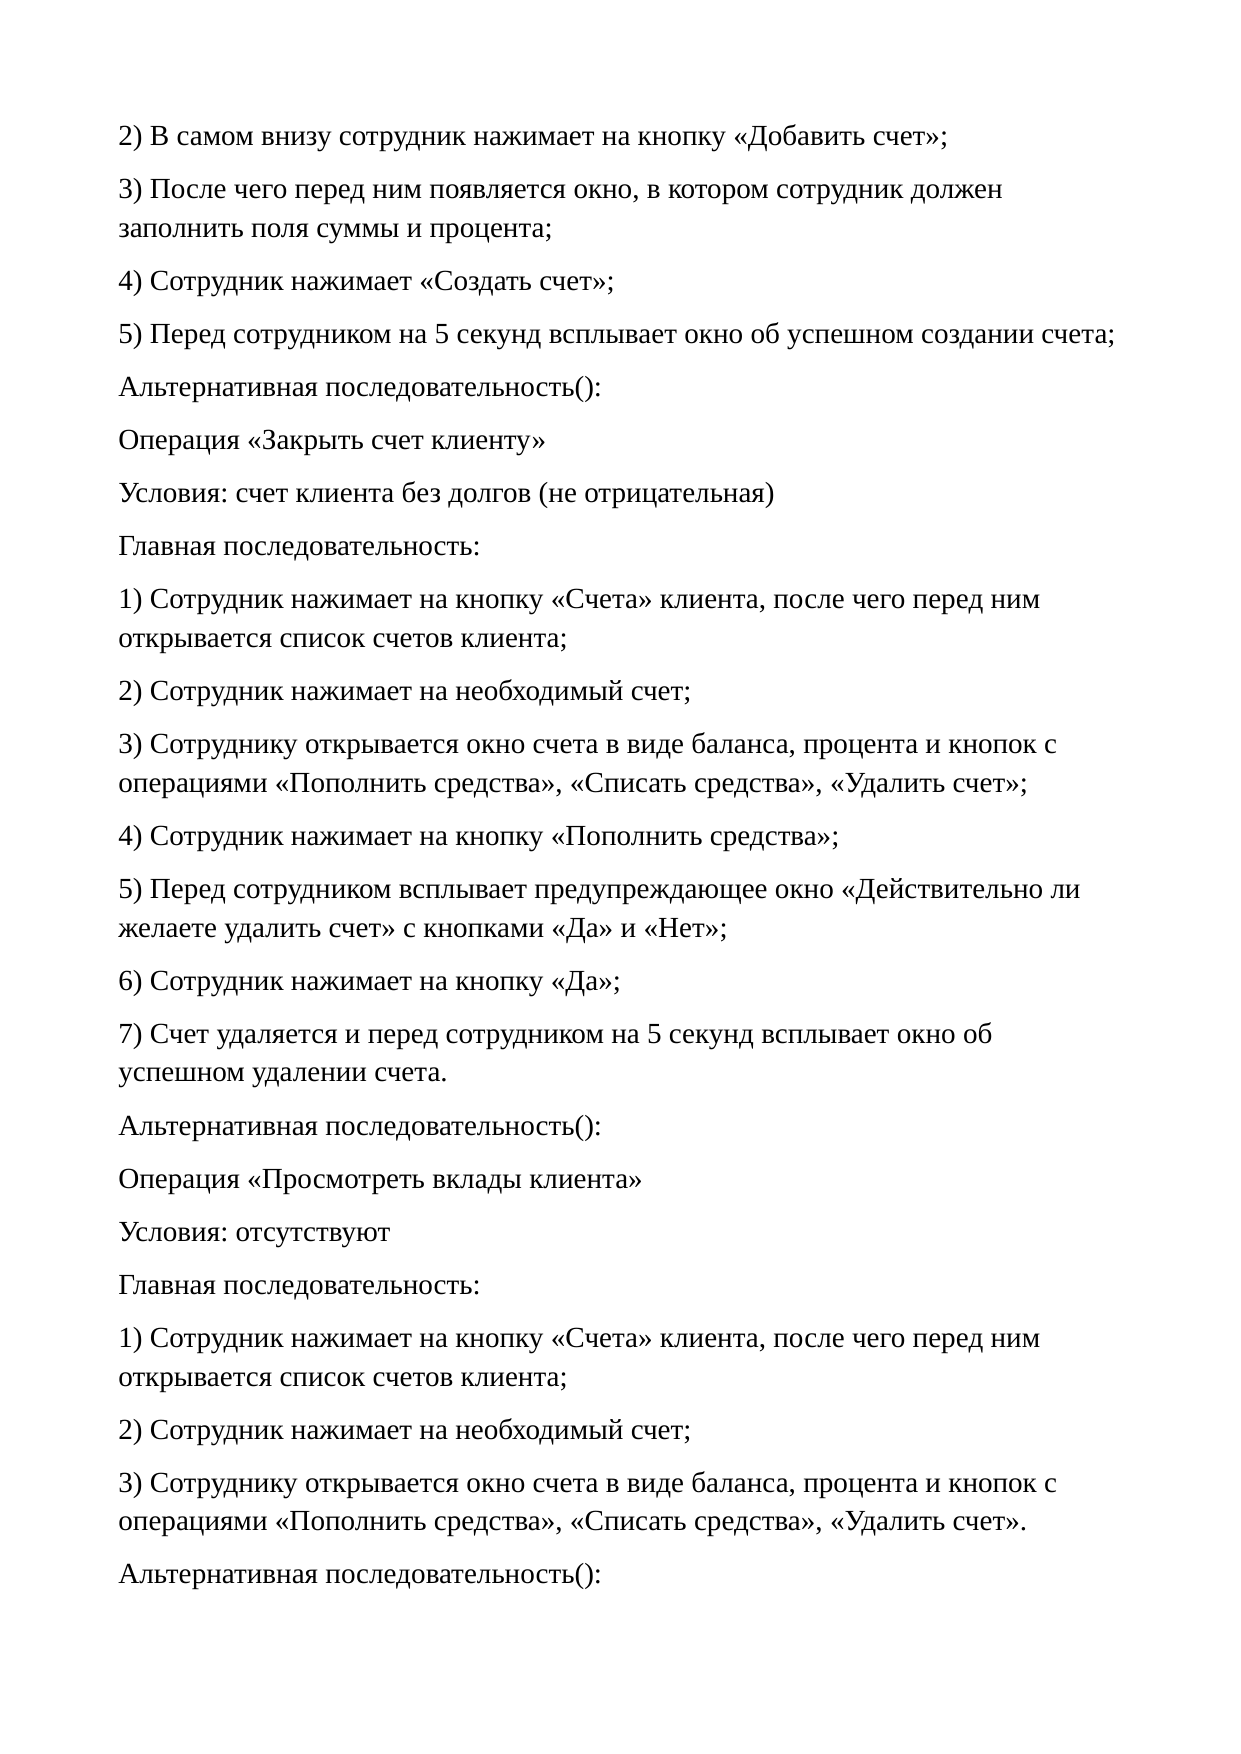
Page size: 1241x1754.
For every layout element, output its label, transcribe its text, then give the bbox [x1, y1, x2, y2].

text Главная последовательность: [118, 1267, 1122, 1301]
text 2) В самом внизу сотрудник нажимает на кнопку «Добавить счет»; [118, 118, 1122, 152]
text 3) После чего перед ним появляется окно, в котором сотрудник должен заполнить поля суммы и процента; [118, 171, 1122, 243]
text 2) Сотрудник нажимает на необходимый счет; [118, 673, 1122, 707]
text 4) Сотрудник нажимает «Создать счет»; [118, 263, 1122, 296]
text Операция «Просмотреть вклады клиента» [118, 1161, 1122, 1194]
text Альтернативная последовательность(): [118, 1108, 1122, 1141]
text 5) Перед сотрудником на 5 секунд всплывает окно об успешном создании счета; [118, 316, 1122, 349]
text Альтернативная последовательность(): [118, 1557, 1122, 1590]
text 2) Сотрудник нажимает на необходимый счет; [118, 1412, 1122, 1445]
text 7) Счет удаляется и перед сотрудником на 5 секунд всплывает окно об успешном удалении счета. [118, 1016, 1122, 1088]
text Операция «Закрыть счет клиенту» [118, 422, 1122, 456]
text 5) Перед сотрудником всплывает предупреждающее окно «Действительно ли желаете удалить счет» с кнопками «Да» и «Нет»; [118, 871, 1122, 943]
text 1) Сотрудник нажимает на кнопку «Счета» клиента, после чего перед ним открывается список счетов клиента; [118, 1320, 1122, 1392]
text 1) Сотрудник нажимает на кнопку «Счета» клиента, после чего перед ним открывается список счетов клиента; [118, 582, 1122, 654]
text 4) Сотрудник нажимает на кнопку «Пополнить средства»; [118, 818, 1122, 852]
text Условия: счет клиента без долгов (не отрицательная) [118, 475, 1122, 509]
text 6) Сотрудник нажимает на кнопку «Да»; [118, 963, 1122, 996]
text Условия: отсутствуют [118, 1214, 1122, 1247]
text Главная последовательность: [118, 528, 1122, 562]
text Альтернативная последовательность(): [118, 369, 1122, 403]
text 3) Сотруднику открывается окно счета в виде баланса, процента и кнопок с операциями «Пополнить средства», «Списать средства», «Удалить счет»; [118, 726, 1122, 798]
text 3) Сотруднику открывается окно счета в виде баланса, процента и кнопок с операциями «Пополнить средства», «Списать средства», «Удалить счет». [118, 1465, 1122, 1537]
